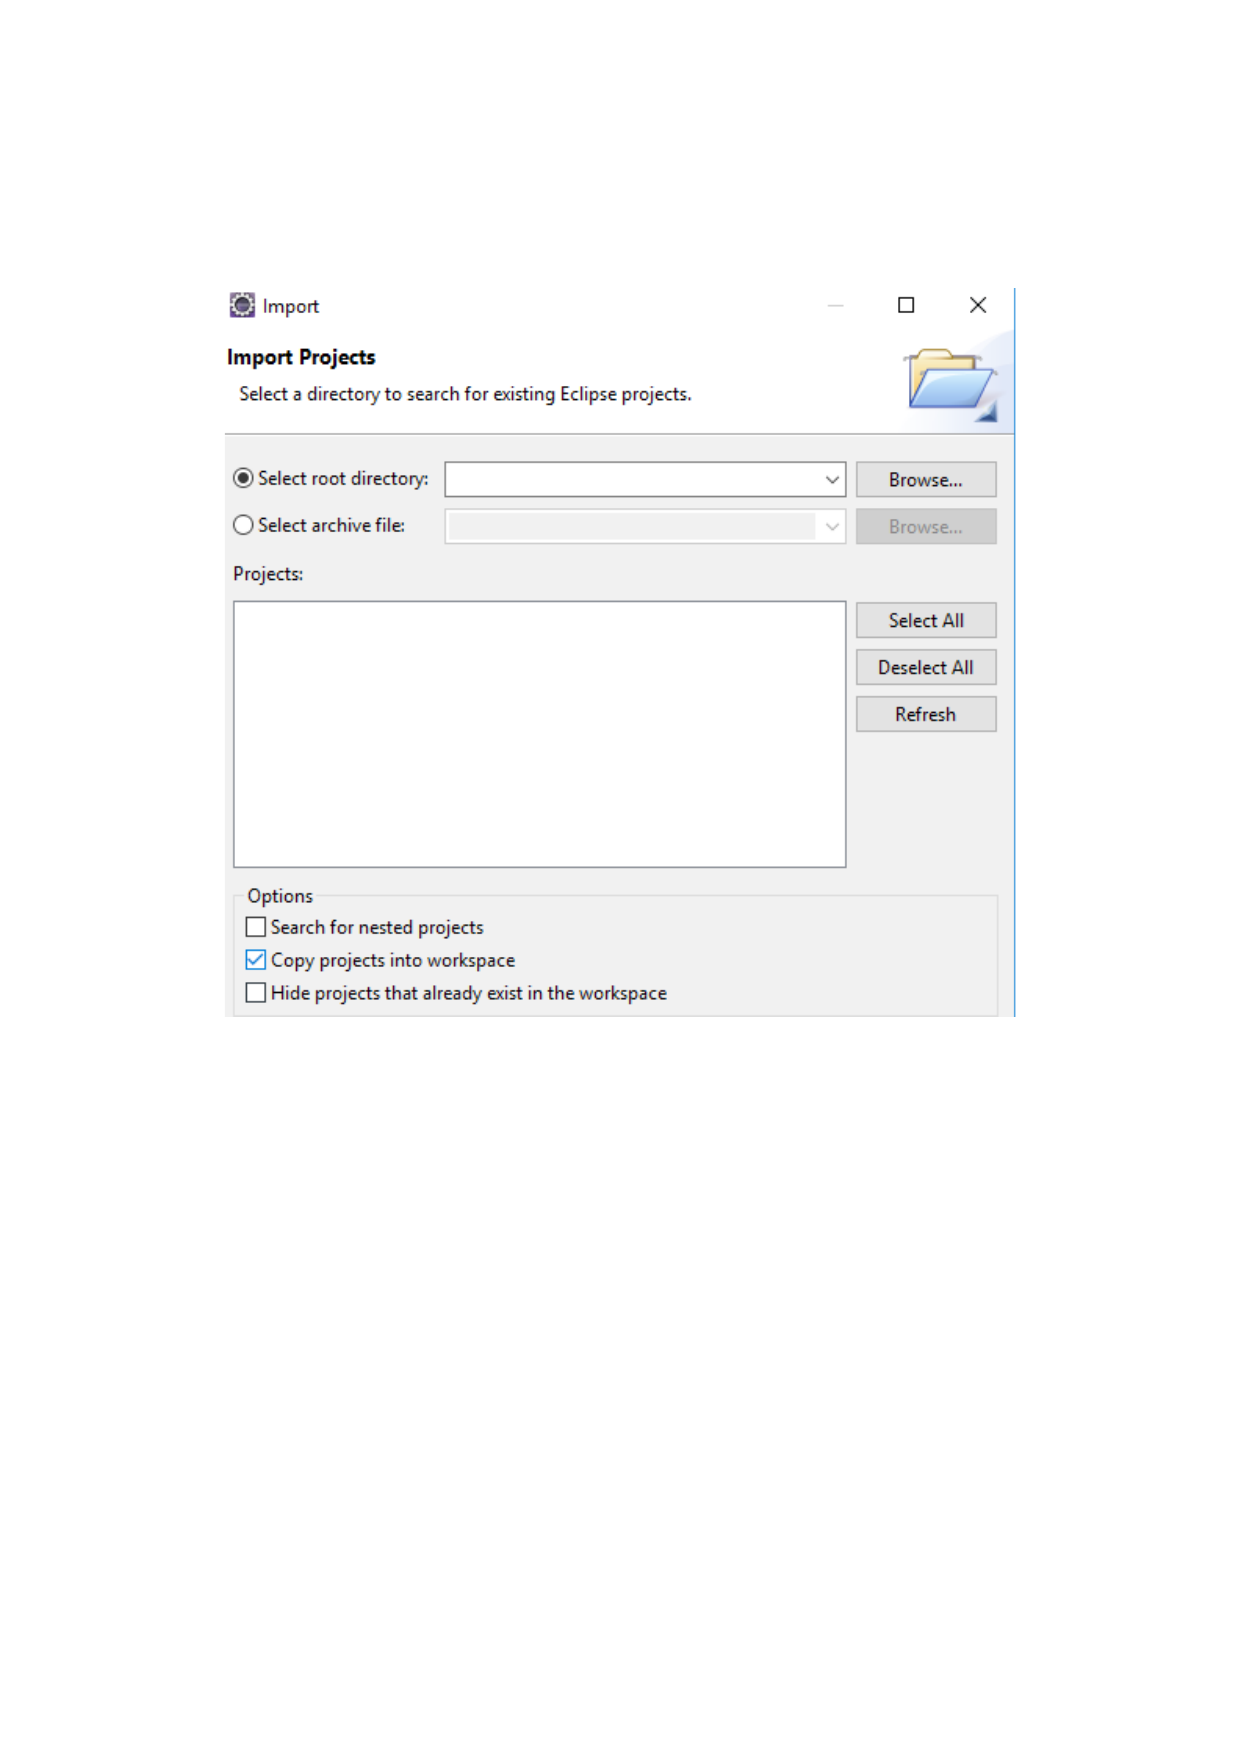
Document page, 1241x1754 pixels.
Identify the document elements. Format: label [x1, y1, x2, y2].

picture [224, 288, 1016, 1017]
